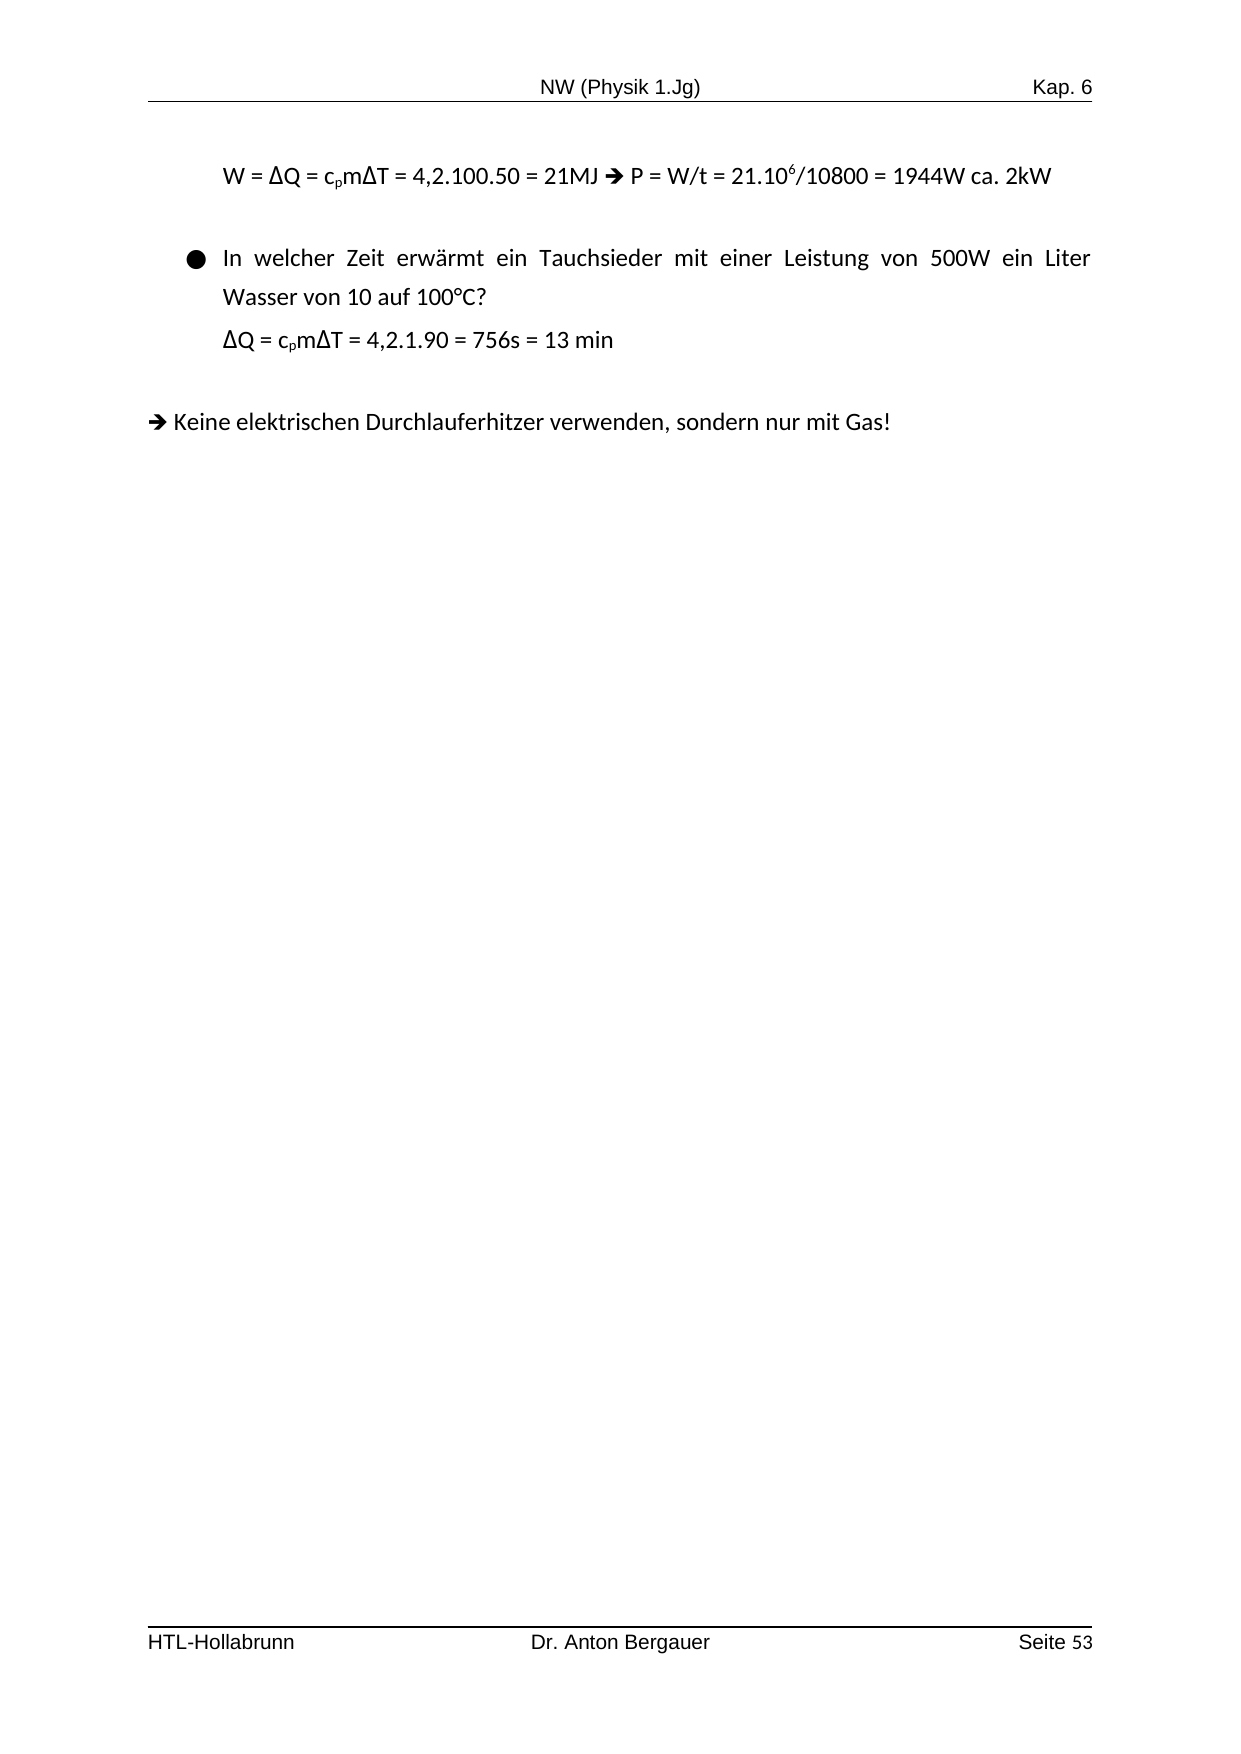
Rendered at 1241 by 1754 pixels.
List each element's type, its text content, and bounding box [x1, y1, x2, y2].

text W = ΔQ = cpmΔT = 4,2.100.50 = 21MJ 🡺 P = W/t = 21.106/10800 = 1944W ca. 2kW [223, 148, 1092, 199]
list In welcher Zeit erwärmt ein Tauchsieder mit einer Leistung von 500W ein Liter Wasser von 10 auf 100°C? [185, 229, 1092, 311]
text 🡺 Keine elektrischen Durchlauferhitzer verwenden, sondern nur mit Gas! [148, 393, 1092, 444]
text ΔQ = cpmΔT = 4,2.1.90 = 756s = 13 min [148, 311, 1092, 362]
